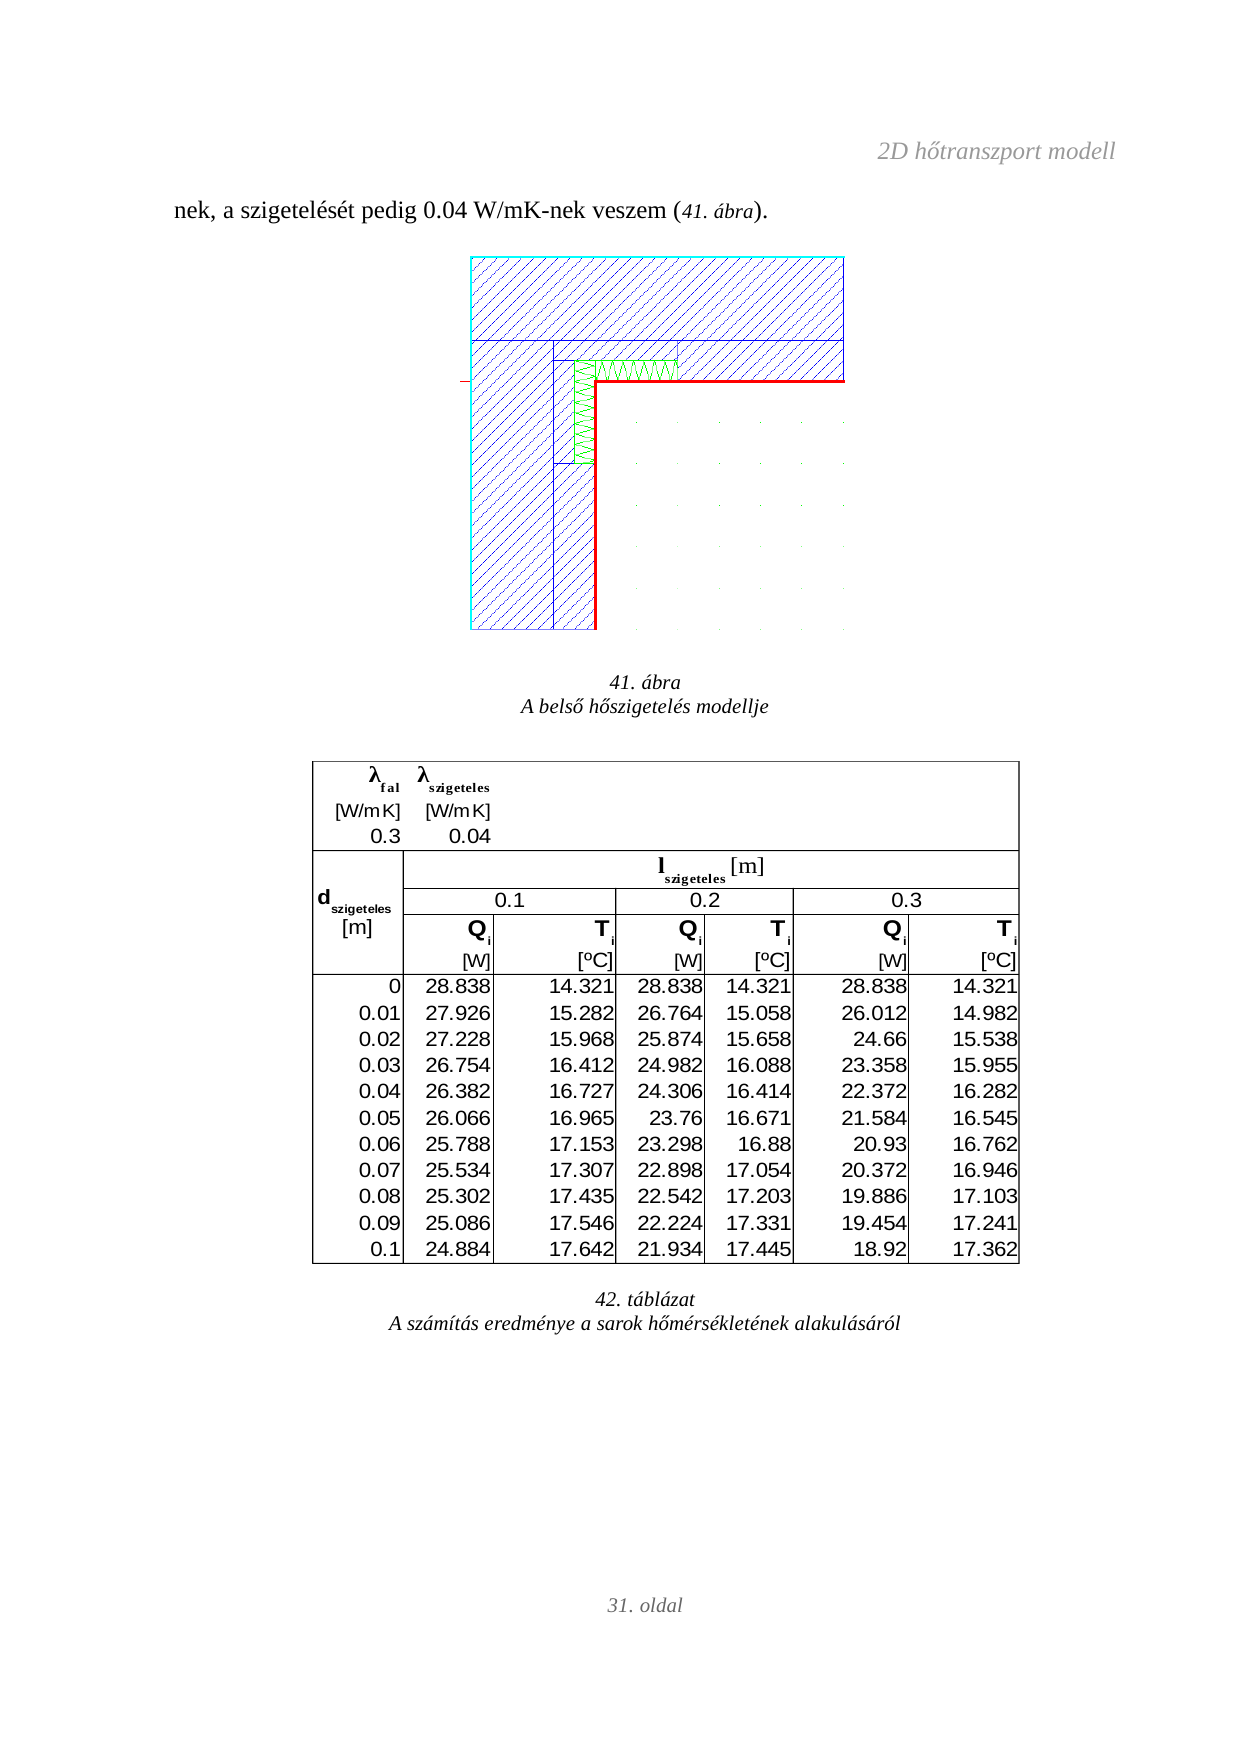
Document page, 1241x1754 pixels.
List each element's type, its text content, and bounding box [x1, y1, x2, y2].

text A számítás eredménye a sarok hőmérsékletének alakulásáról [174, 1311, 1118, 1335]
text nek, a szigetelését pedig 0.04 W/mK-nek veszem (41. ábra). [174, 194, 1118, 223]
text 41. ábra [174, 669, 1118, 693]
text A belső hőszigetelés modellje [174, 693, 1118, 718]
picture [450, 238, 864, 655]
text 42. táblázat [174, 1287, 1118, 1311]
